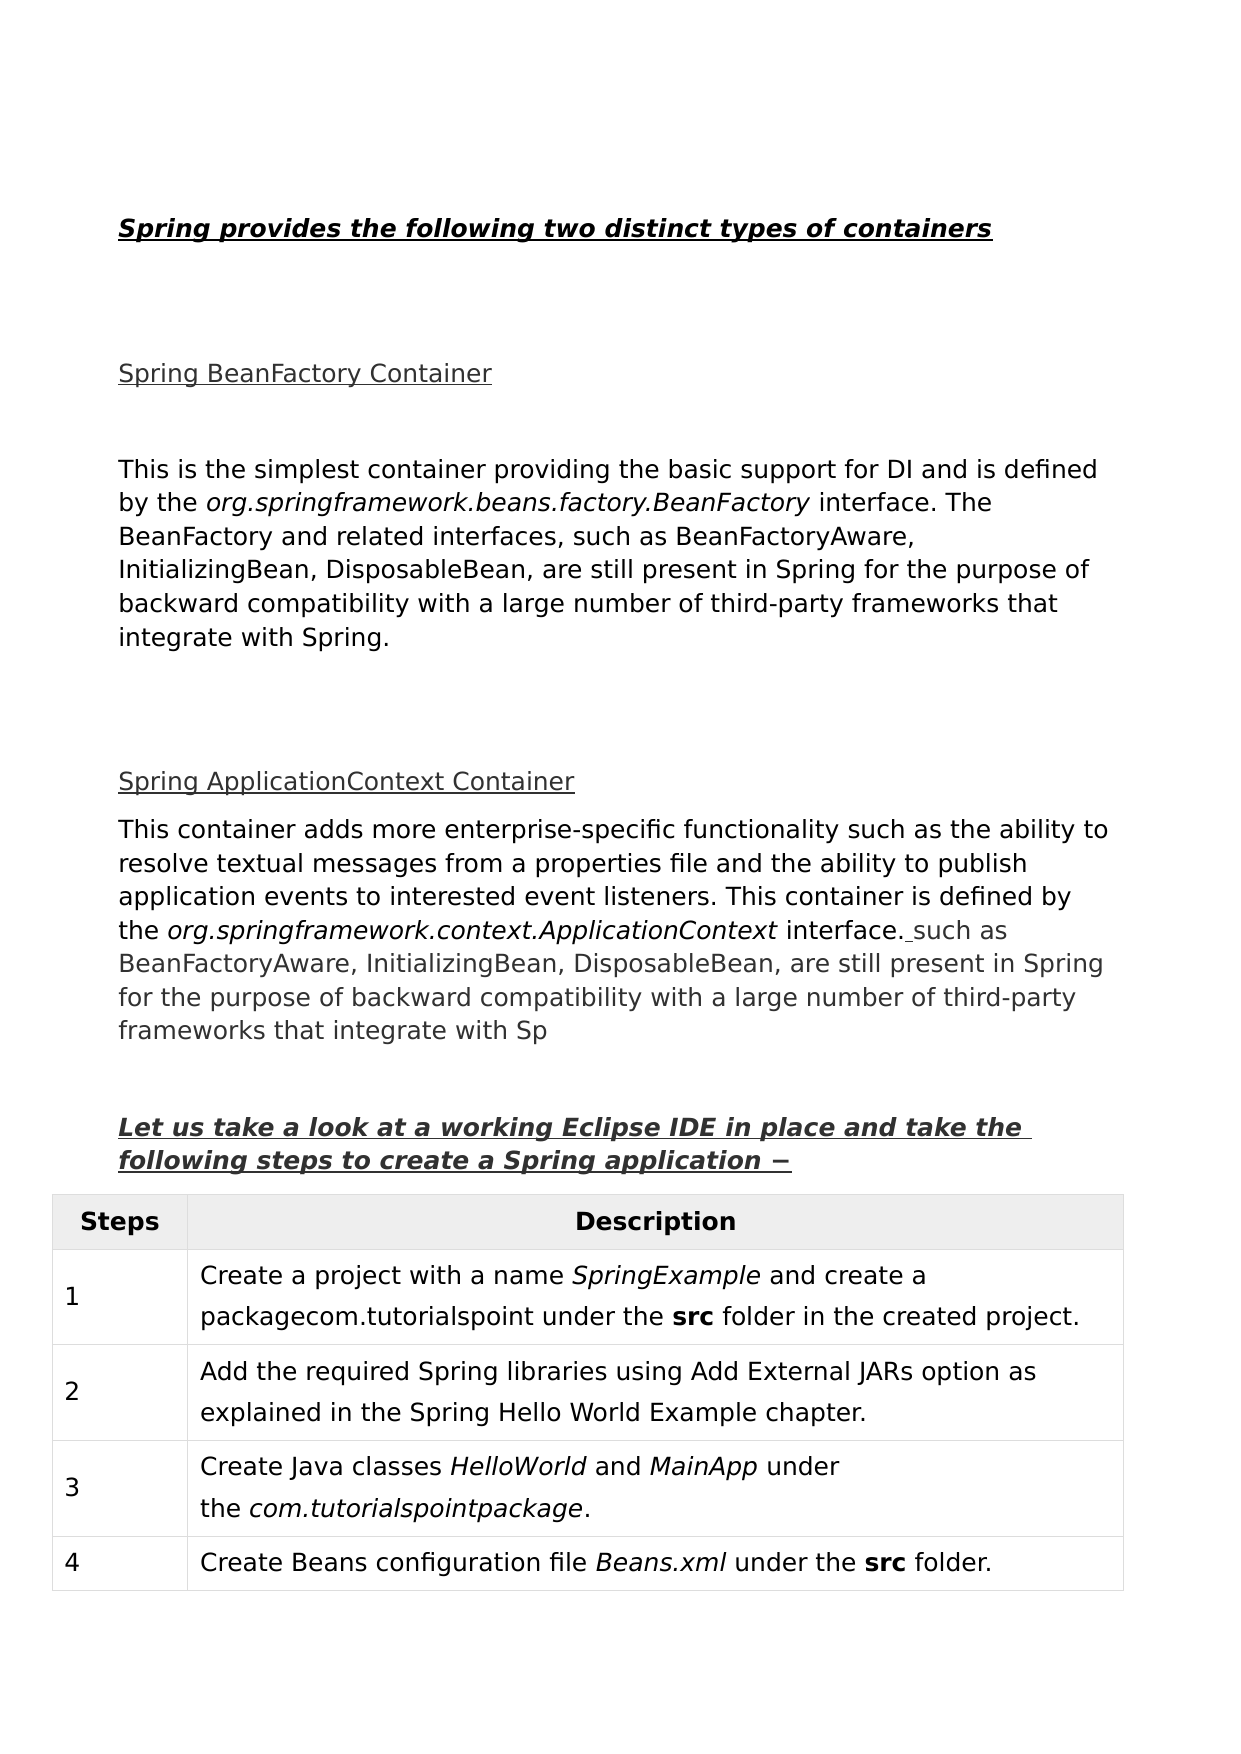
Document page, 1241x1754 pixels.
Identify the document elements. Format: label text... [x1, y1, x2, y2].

table_cell 1 [53, 1250, 187, 1344]
text This is the simplest container providing the basic support for DI and is defined by the org.springframework.beans.factory.BeanFactory interface. The BeanFactory and related interfaces, such as BeanFactoryAware, InitializingBean, DisposableBean, are still present in Spring for the purpose of backward compatibility with a large number of third-party frameworks that integrate with Spring. [118, 455, 1122, 652]
table_header Description [188, 1195, 1123, 1249]
table_cell 3 [53, 1441, 187, 1536]
text Spring BeanFactory Container [118, 359, 1122, 388]
table_cell Create Beans configuration file Beans.xml under the src folder. [188, 1537, 1123, 1590]
text Spring ApplicationContext Container [118, 767, 1122, 796]
text Let us take a look at a working Eclipse IDE in place and take the following steps to create a Spring application − [118, 1113, 1122, 1175]
table_cell 4 [53, 1537, 187, 1590]
table_header Steps [53, 1195, 187, 1249]
text Spring provides the following two distinct types of containers [118, 214, 1122, 243]
table_cell Add the required Spring libraries using Add External JARs option as explained in the Spring Hello World Example chapter. [188, 1345, 1123, 1440]
table_cell Create a project with a name SpringExample and create a packagecom.tutorialspoint under the src folder in the created project. [188, 1250, 1123, 1344]
table_cell 2 [53, 1345, 187, 1440]
text This container adds more enterprise-specific functionality such as the ability to resolve textual messages from a properties file and the ability to publish application events to interested event listeners. This container is defined by the org.springframework.context.ApplicationContext interface. such as BeanFactoryAware, InitializingBean, DisposableBean, are still present in Spring for the purpose of backward compatibility with a large number of third-party frameworks that integrate with Sp [118, 815, 1122, 1046]
table_cell Create Java classes HelloWorld and MainApp under the com.tutorialspointpackage. [188, 1441, 1123, 1536]
